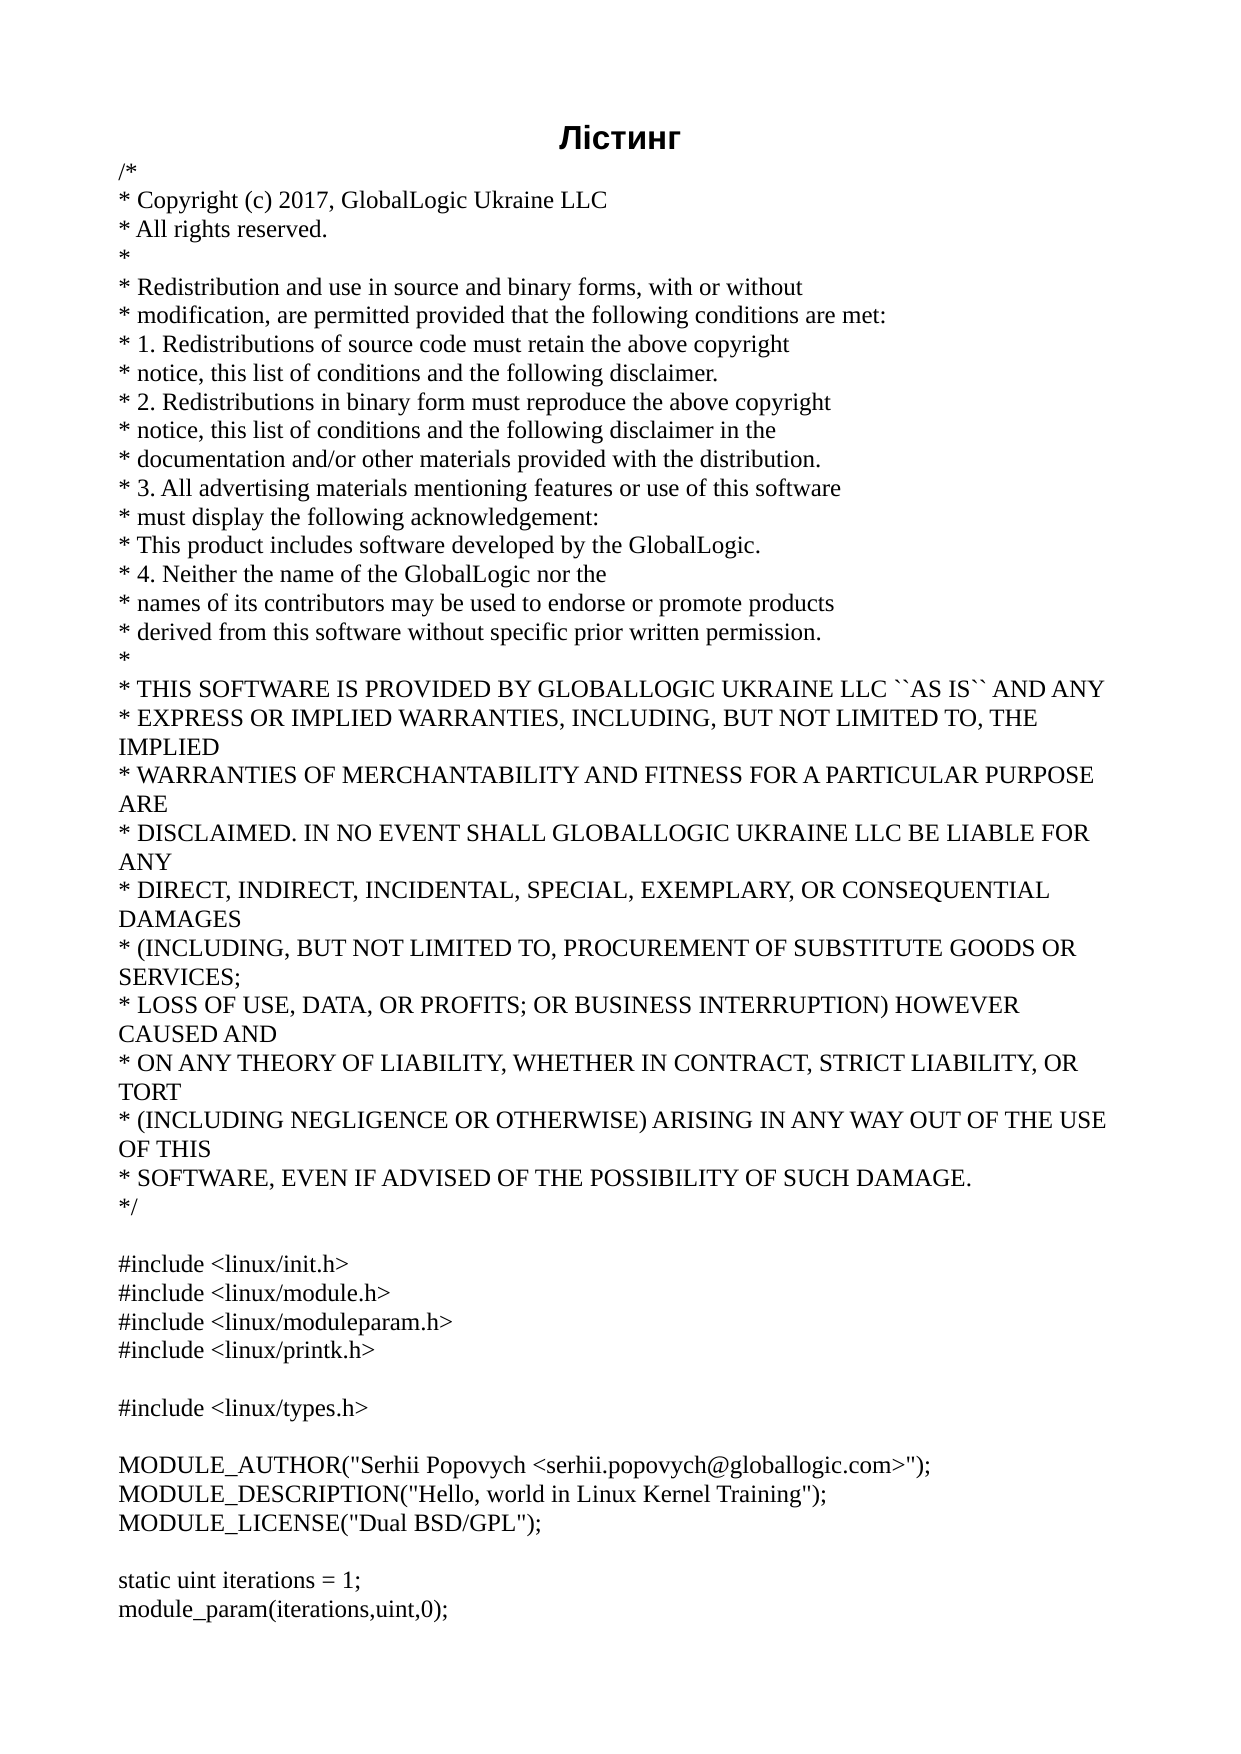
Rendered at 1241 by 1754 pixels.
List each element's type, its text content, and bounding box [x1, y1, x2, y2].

text MODULE_AUTHOR("Serhii Popovych <serhii.popovych@globallogic.com>"); [118, 1450, 1122, 1479]
text * notice, this list of conditions and the following disclaimer in the [118, 415, 1122, 444]
text * LOSS OF USE, DATA, OR PROFITS; OR BUSINESS INTERRUPTION) HOWEVER CAUSED AND [118, 990, 1122, 1048]
text * 2. Redistributions in binary form must reproduce the above copyright [118, 387, 1122, 415]
text static uint iterations = 1; [118, 1565, 1122, 1594]
text * names of its contributors may be used to endorse or promote products [118, 588, 1122, 617]
text /* [118, 157, 1122, 185]
text * [118, 243, 1122, 272]
text * 3. All advertising materials mentioning features or use of this software [118, 473, 1122, 502]
text * DIRECT, INDIRECT, INCIDENTAL, SPECIAL, EXEMPLARY, OR CONSEQUENTIAL DAMAGES [118, 875, 1122, 933]
text * WARRANTIES OF MERCHANTABILITY AND FITNESS FOR A PARTICULAR PURPOSE ARE [118, 760, 1122, 818]
text #include <linux/printk.h> [118, 1335, 1122, 1364]
text * ON ANY THEORY OF LIABILITY, WHETHER IN CONTRACT, STRICT LIABILITY, OR TORT [118, 1048, 1122, 1105]
text * THIS SOFTWARE IS PROVIDED BY GLOBALLOGIC UKRAINE LLC ``AS IS`` AND ANY [118, 674, 1122, 703]
text * Copyright (c) 2017, GlobalLogic Ukraine LLC [118, 185, 1122, 214]
text * 1. Redistributions of source code must retain the above copyright [118, 329, 1122, 358]
text #include <linux/types.h> [118, 1393, 1122, 1422]
text * EXPRESS OR IMPLIED WARRANTIES, INCLUDING, BUT NOT LIMITED TO, THE IMPLIED [118, 703, 1122, 760]
text */ [118, 1192, 1122, 1220]
text * modification, are permitted provided that the following conditions are met: [118, 300, 1122, 329]
text * Redistribution and use in source and binary forms, with or without [118, 272, 1122, 300]
text * SOFTWARE, EVEN IF ADVISED OF THE POSSIBILITY OF SUCH DAMAGE. [118, 1163, 1122, 1192]
text * documentation and/or other materials provided with the distribution. [118, 444, 1122, 473]
text * This product includes software developed by the GlobalLogic. [118, 530, 1122, 559]
text #include <linux/moduleparam.h> [118, 1307, 1122, 1335]
text * DISCLAIMED. IN NO EVENT SHALL GLOBALLOGIC UKRAINE LLC BE LIABLE FOR ANY [118, 818, 1122, 875]
text * [118, 645, 1122, 674]
text * notice, this list of conditions and the following disclaimer. [118, 358, 1122, 387]
text * (INCLUDING, BUT NOT LIMITED TO, PROCUREMENT OF SUBSTITUTE GOODS OR SERVICES; [118, 933, 1122, 990]
text * derived from this software without specific prior written permission. [118, 617, 1122, 645]
text * 4. Neither the name of the GlobalLogic nor the [118, 559, 1122, 588]
text * All rights reserved. [118, 214, 1122, 243]
text MODULE_DESCRIPTION("Hello, world in Linux Kernel Training"); [118, 1479, 1122, 1508]
text Лістинг [118, 118, 1122, 157]
text module_param(iterations,uint,0); [118, 1594, 1122, 1623]
text * (INCLUDING NEGLIGENCE OR OTHERWISE) ARISING IN ANY WAY OUT OF THE USE OF THIS [118, 1105, 1122, 1163]
text #include <linux/init.h> [118, 1249, 1122, 1278]
text MODULE_LICENSE("Dual BSD/GPL"); [118, 1508, 1122, 1537]
text * must display the following acknowledgement: [118, 502, 1122, 530]
text #include <linux/module.h> [118, 1278, 1122, 1307]
